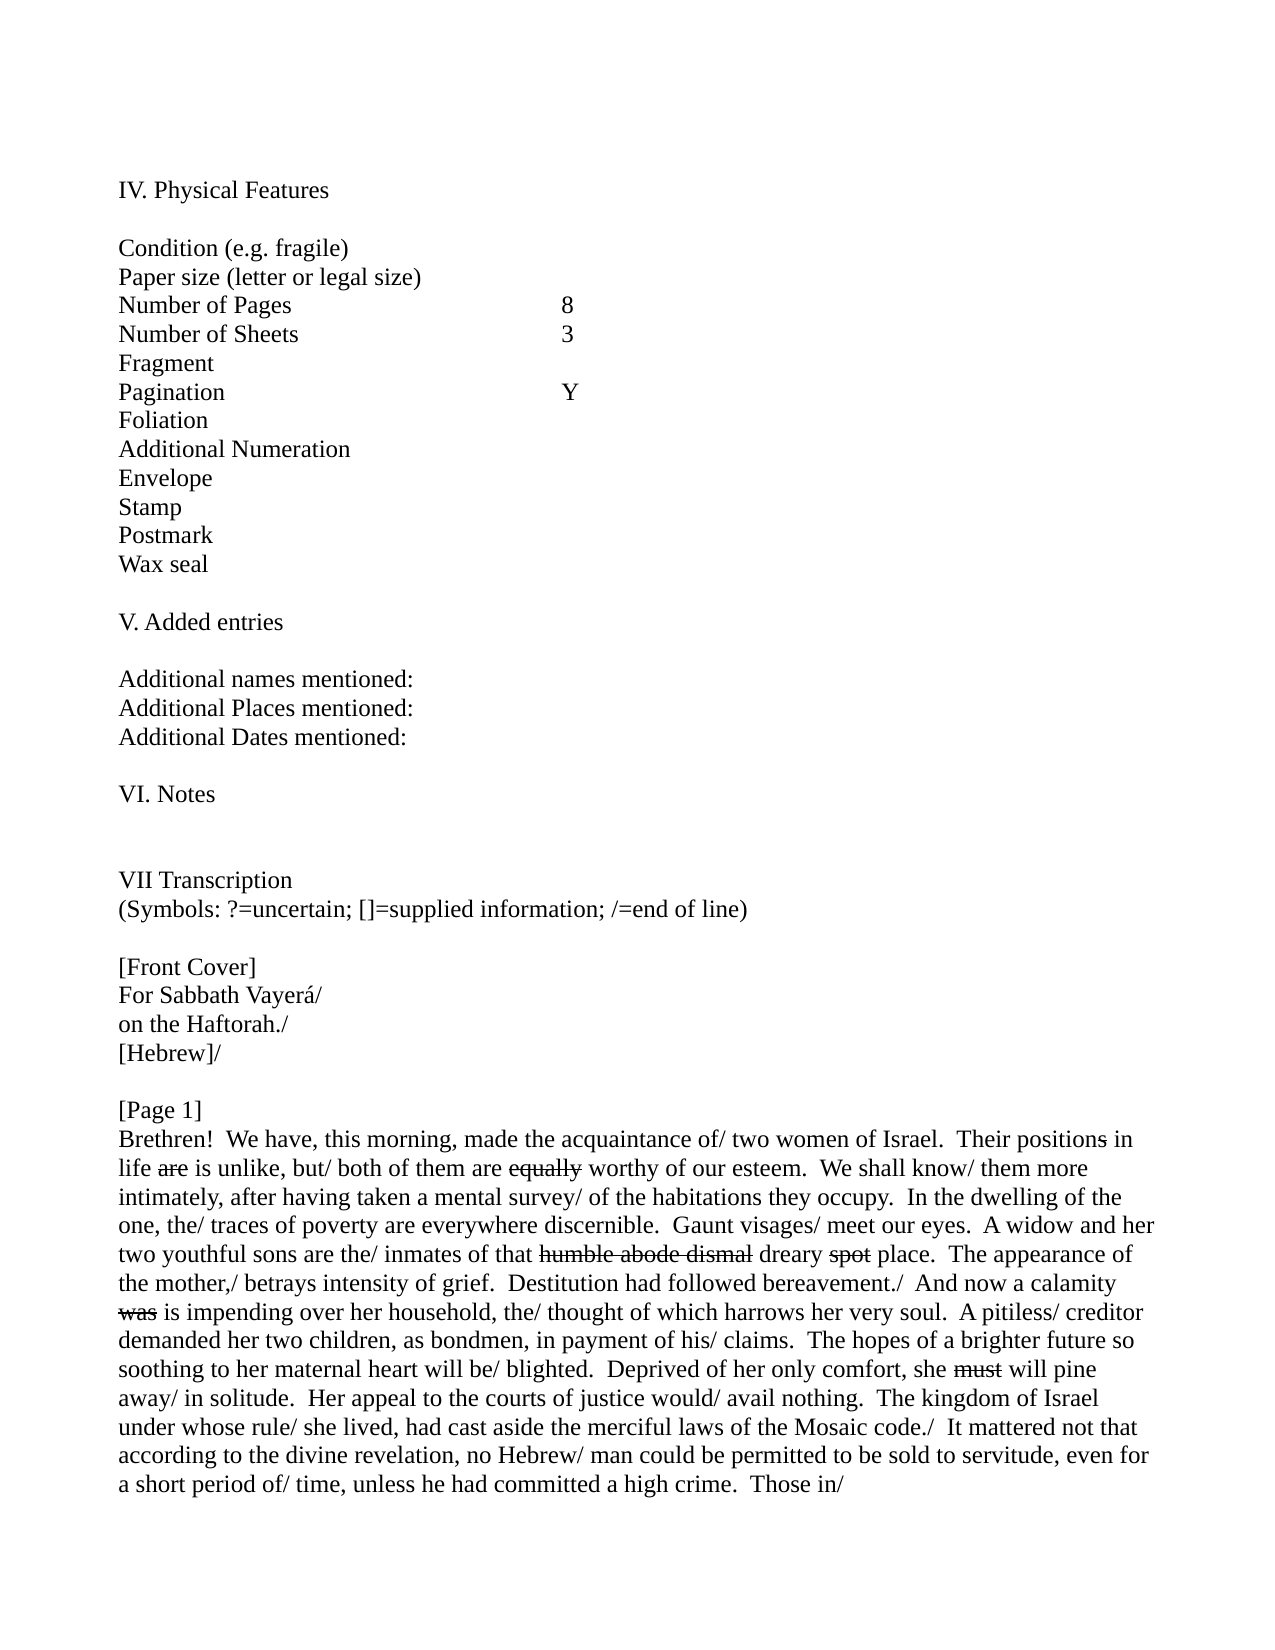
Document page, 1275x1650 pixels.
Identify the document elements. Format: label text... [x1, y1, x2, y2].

text Additional Dates mentioned: [118, 722, 1157, 751]
text Additional Numeration [118, 434, 1157, 463]
text Wax seal [118, 549, 1157, 578]
text For Sabbath Vayerá/ [118, 981, 1157, 1009]
text Pagination Y [118, 377, 1157, 406]
text VI. Notes [118, 779, 1157, 808]
text V. Added entries [118, 607, 1157, 636]
text [Hebrew]/ [118, 1038, 1157, 1067]
text [Page 1] [118, 1096, 1157, 1124]
text Additional names mentioned: [118, 664, 1157, 693]
text Additional Places mentioned: [118, 693, 1157, 722]
text Number of Sheets 3 [118, 319, 1157, 348]
text on the Haftorah./ [118, 1009, 1157, 1038]
text Brethren! We have, this morning, made the acquaintance of/ two women of Israel. Their positions in life are is unlike, but/ both of them are equally worthy of our esteem. We shall know/ them more intimately, after having taken a mental survey/ of the habitations they occupy. In the dwelling of the one, the/ traces of poverty are everywhere discernible. Gaunt visages/ meet our eyes. A widow and her two youthful sons are the/ inmates of that humble abode dismal dreary spot place. The appearance of the mother,/ betrays intensity of grief. Destitution had followed bereavement./ And now a calamity was is impending over her household, the/ thought of which harrows her very soul. A pitiless/ creditor demanded her two children, as bondmen, in payment of his/ claims. The hopes of a brighter future so soothing to her maternal heart will be/ blighted. Deprived of her only comfort, she must will pine away/ in solitude. Her appeal to the courts of justice would/ avail nothing. The kingdom of Israel under whose rule/ she lived, had cast aside the merciful laws of the Mosaic code./ It mattered not that according to the divine revelation, no Hebrew/ man could be permitted to be sold to servitude, even for a short period of/ time, unless he had committed a high crime. Those in/ [118, 1124, 1157, 1498]
text Paper size (letter or legal size) [118, 262, 1157, 291]
text [Front Cover] [118, 952, 1157, 981]
text IV. Physical Features [118, 176, 1157, 204]
text Stamp [118, 492, 1157, 521]
text Foliation [118, 406, 1157, 434]
text Number of Pages 8 [118, 291, 1157, 319]
text Condition (e.g. fragile) [118, 233, 1157, 262]
text (Symbols: ?=uncertain; []=supplied information; /=end of line) [118, 894, 1157, 923]
text Postma rk [118, 521, 1157, 549]
text Envelope [118, 463, 1157, 492]
text Fragment [118, 348, 1157, 377]
text VII Transcription [118, 866, 1157, 894]
